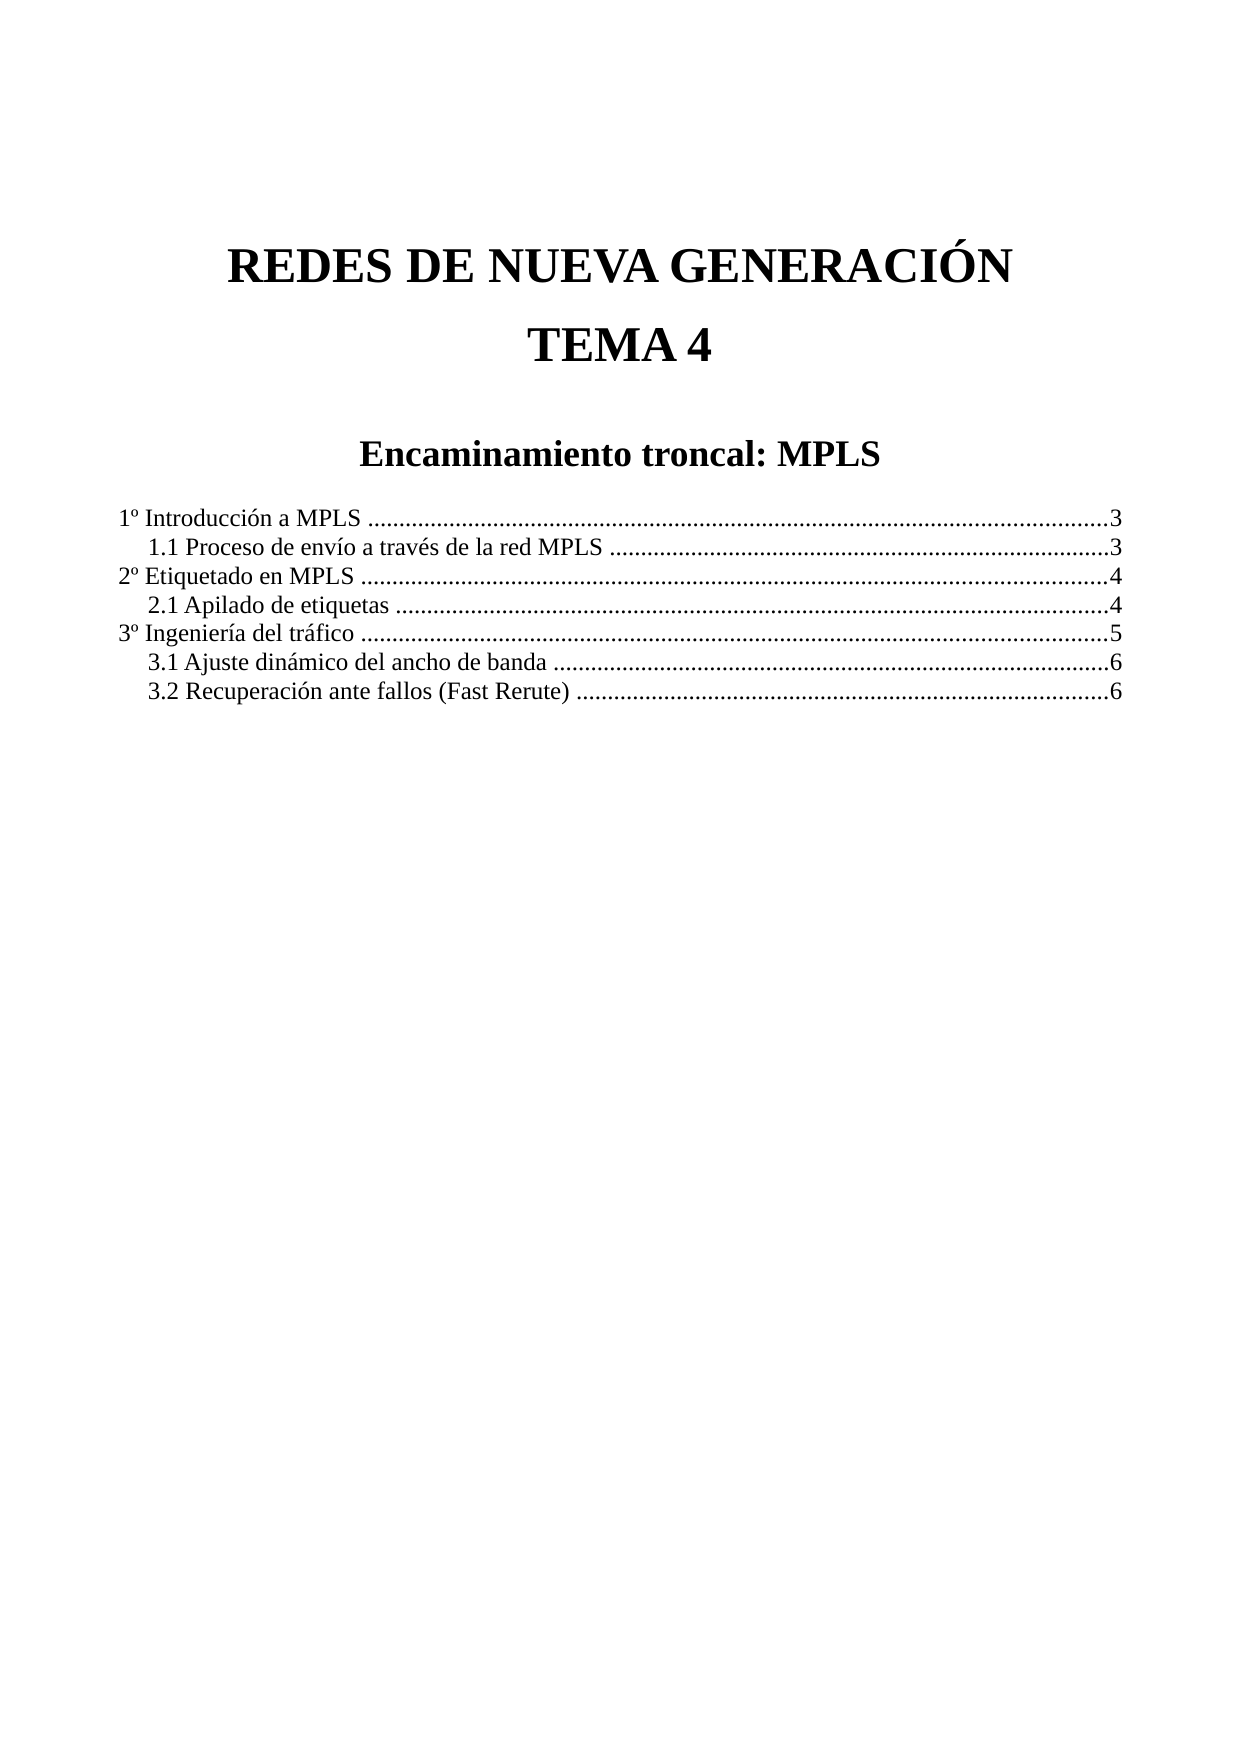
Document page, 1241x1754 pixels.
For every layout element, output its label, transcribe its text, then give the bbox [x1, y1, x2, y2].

text 3.2 Recuperación ante fallos (Fast Rerute) 6 [148, 676, 1122, 705]
text TEMA 4 [118, 314, 1122, 372]
text 2º Etiquetado en MPLS 4 [118, 561, 1122, 590]
text Encaminamiento troncal: MPLS [118, 431, 1122, 474]
text 1.1 Proceso de envío a través de la red MPLS 3 [148, 532, 1122, 561]
text REDES DE NUEVA GENERACIÓN [118, 236, 1122, 294]
text 1º Introducción a MPLS 3 [118, 503, 1122, 532]
text 3.1 Ajuste dinámico del ancho de banda 6 [148, 647, 1122, 676]
text 2.1 Apilado de etiquetas 4 [148, 590, 1122, 618]
text 3º Ingeniería del tráfico 5 [118, 618, 1122, 647]
